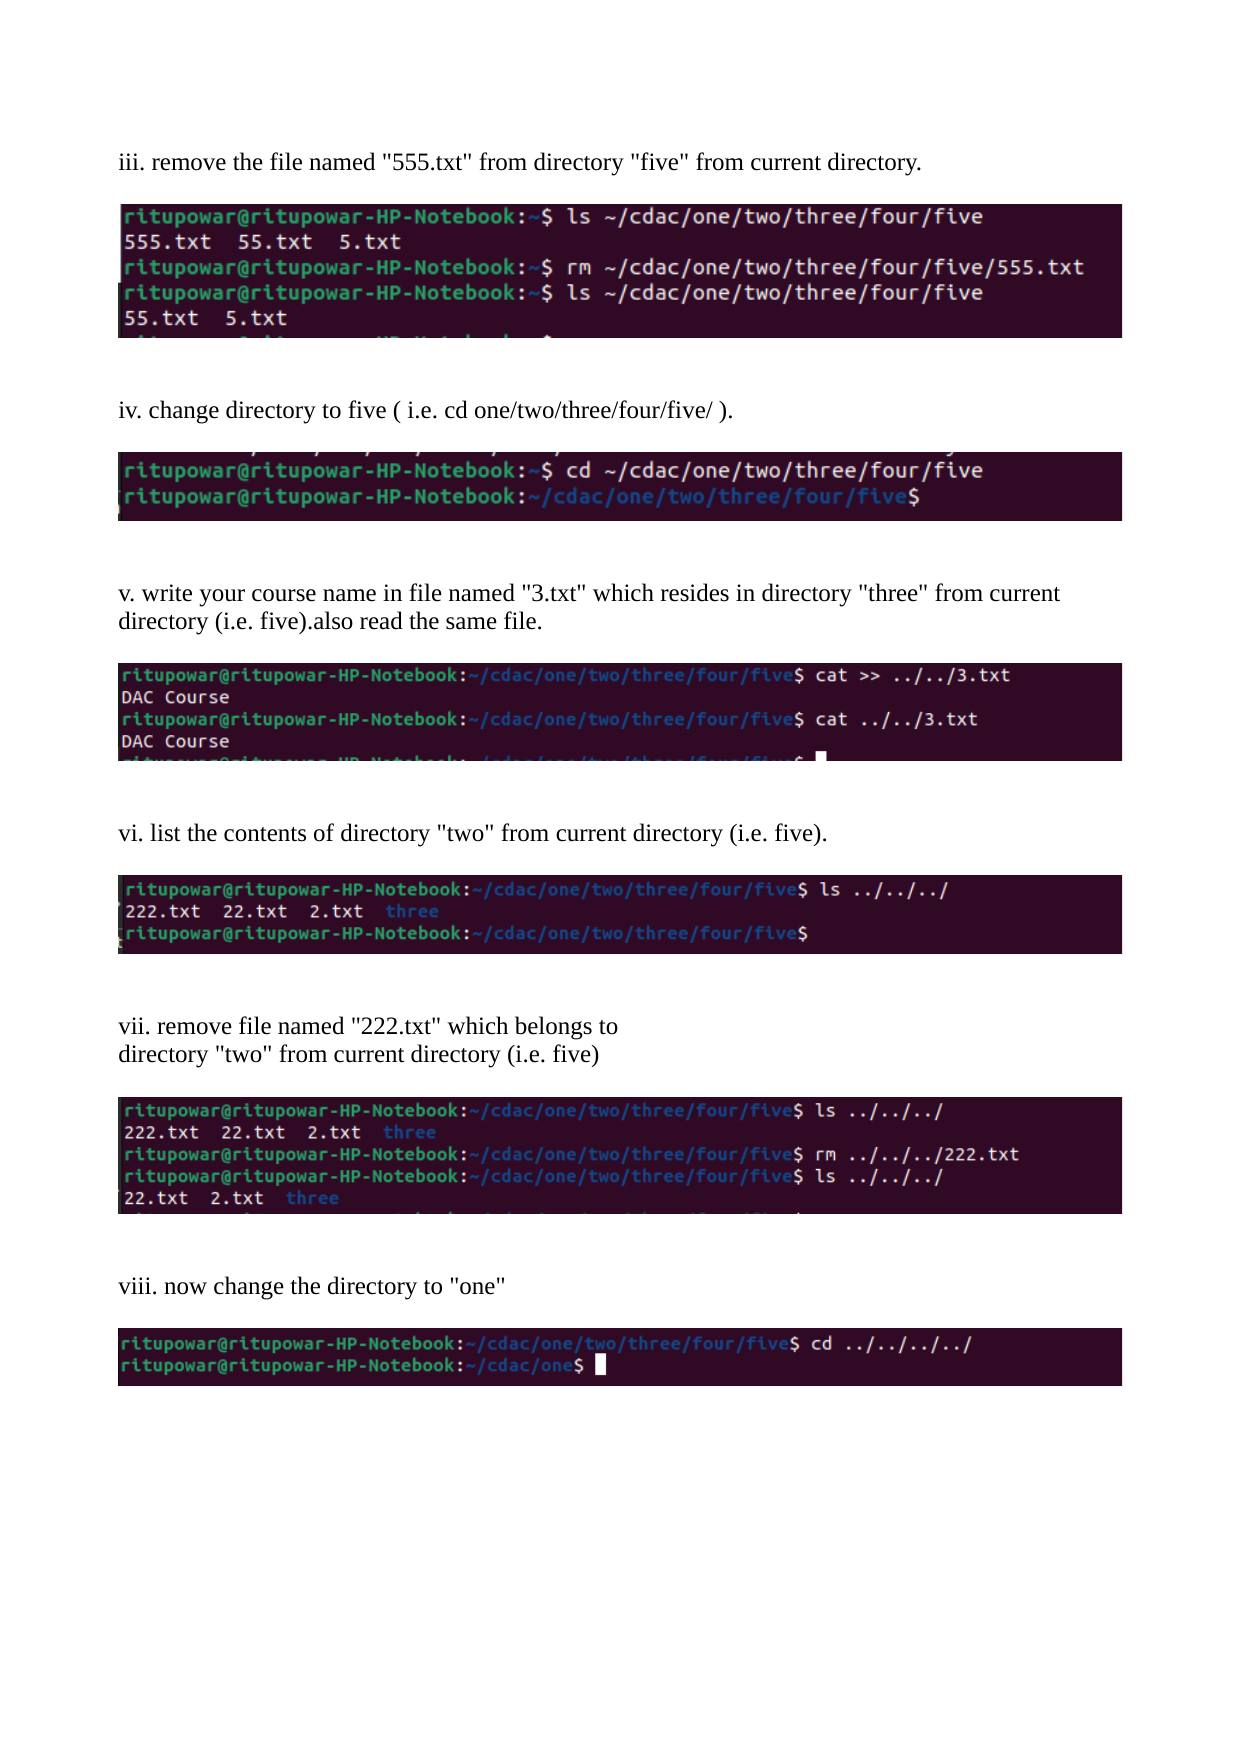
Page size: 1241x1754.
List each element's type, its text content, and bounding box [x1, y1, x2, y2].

text iii. remove the file named "555.txt" from directory "five" from current directory. [118, 147, 1122, 176]
text iv. change directory to five ( i.e. cd one/two/three/four/five/ ). [118, 395, 1122, 424]
text directory "two" from current directory (i.e. five) [118, 1039, 1122, 1068]
picture [118, 204, 1123, 338]
picture [118, 663, 1123, 761]
picture [118, 1328, 1123, 1386]
picture [118, 1097, 1123, 1214]
text vii. remove file named "222.txt" which belongs to [118, 1011, 1122, 1039]
text v. write your course name in file named "3.txt" which resides in directory "three" from current directory (i.e. five).also read the same file. [118, 578, 1122, 635]
picture [118, 875, 1123, 954]
text vi. list the contents of directory "two" from current directory (i.e. five). [118, 818, 1122, 846]
text viii. now change the directory to "one" [118, 1271, 1122, 1299]
picture [118, 452, 1123, 521]
